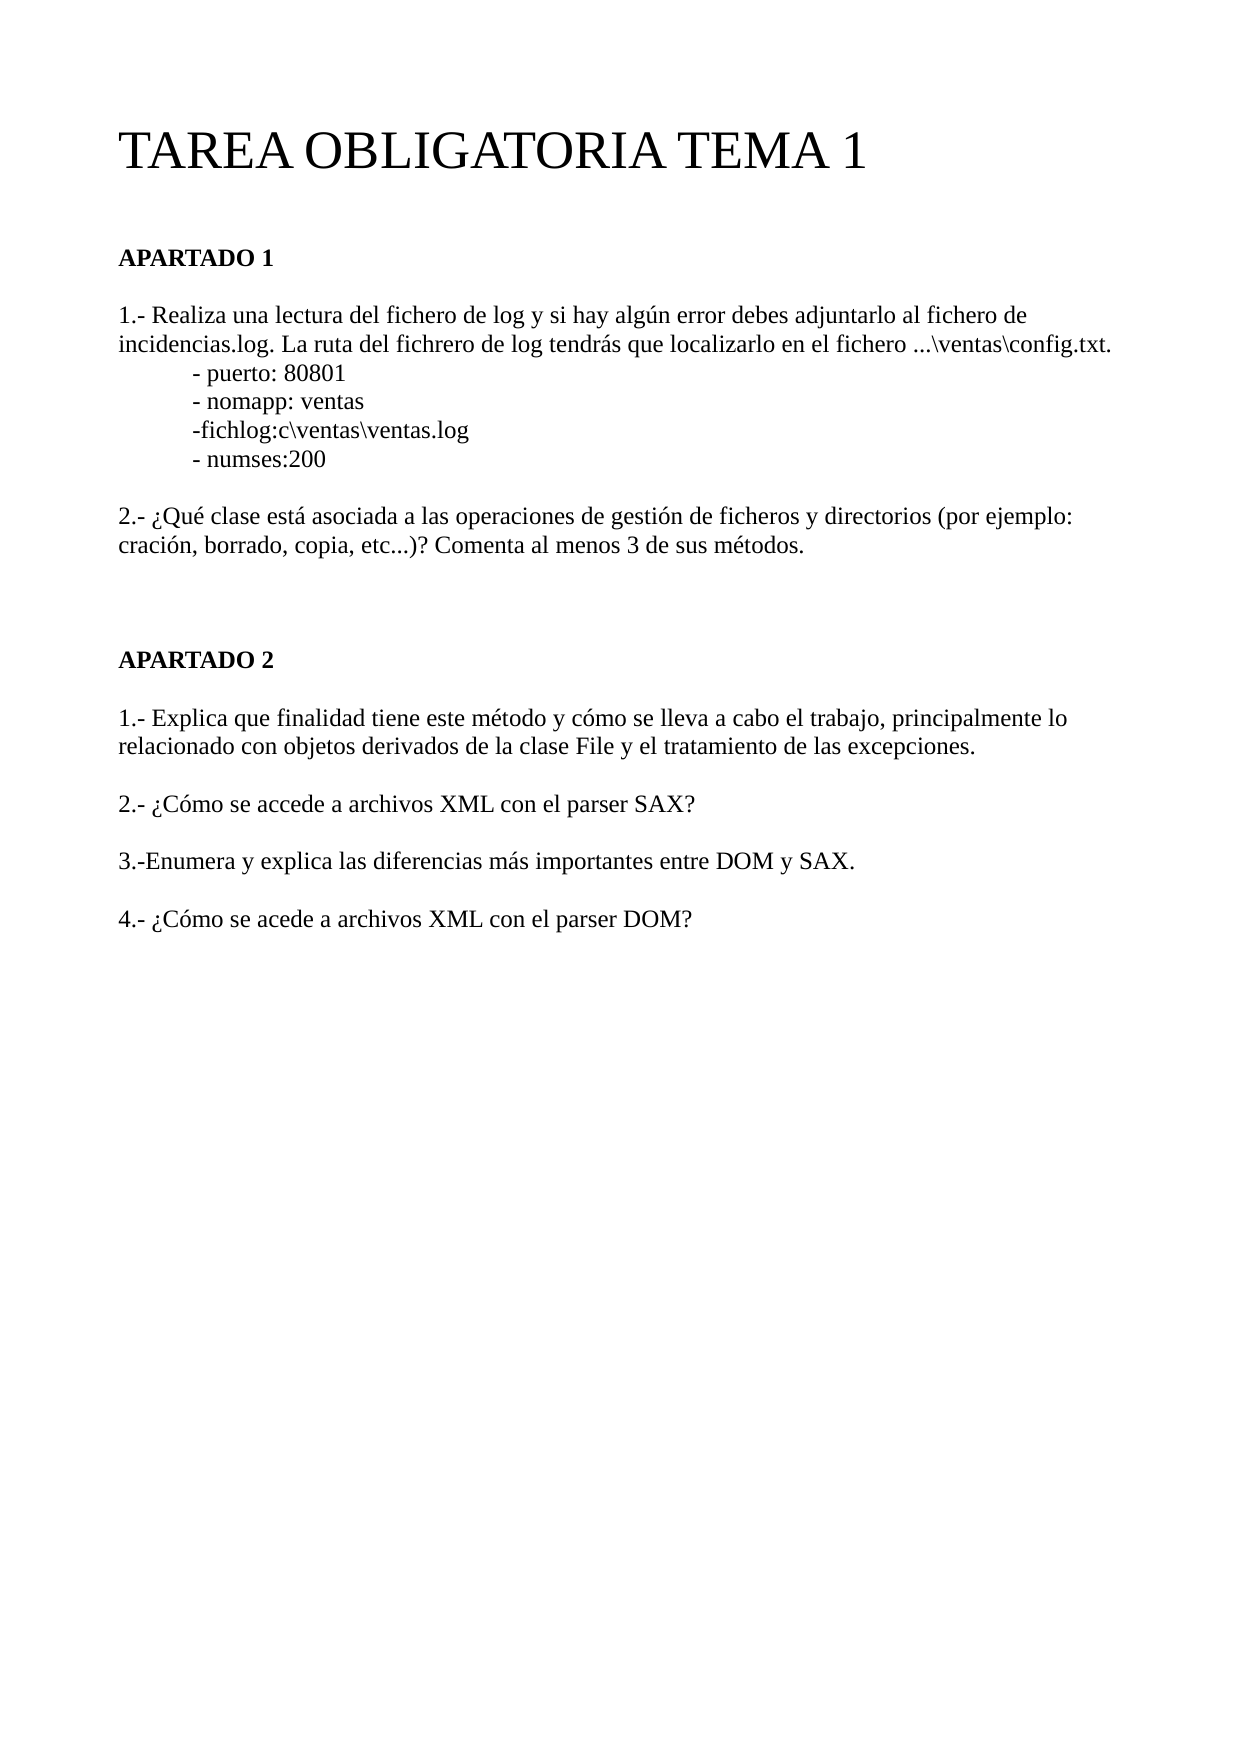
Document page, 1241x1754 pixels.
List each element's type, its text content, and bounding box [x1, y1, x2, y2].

text 4.- ¿Cómo se acede a archivos XML con el parser DOM? [118, 904, 1122, 933]
text 2.- ¿Cómo se accede a archivos XML con el parser SAX? [118, 789, 1122, 818]
text TAREA OBLIGATORIA TEMA 1 [118, 118, 1122, 180]
text - nomapp: ventas [118, 386, 1122, 415]
text - puerto: 80801 [118, 358, 1122, 386]
text 1.- Realiza una lectura del fichero de log y si hay algún error debes adjuntarlo al fichero de incidencias.log. La ruta del fichrero de log tendrás que localizarlo en el fichero ...\ventas\config.txt. [118, 300, 1122, 358]
text 3.-Enumera y explica las diferencias más importantes entre DOM y SAX. [118, 846, 1122, 875]
text 1.- Explica que finalidad tiene este método y cómo se lleva a cabo el trabajo, principalmente lo relacionado con objetos derivados de la clase File y el tratamiento de las excepciones. [118, 703, 1122, 760]
text - numses:200 [118, 444, 1122, 473]
text APARTADO 2 [118, 645, 1122, 674]
text APARTADO 1 [118, 243, 1122, 271]
text -fichlog:c\ventas\ventas.log [118, 415, 1122, 444]
text 2.- ¿Qué clase está asociada a las operaciones de gestión de ficheros y directorios (por ejemplo: cración, borrado, copia, etc...)? Comenta al menos 3 de sus métodos. [118, 501, 1122, 559]
